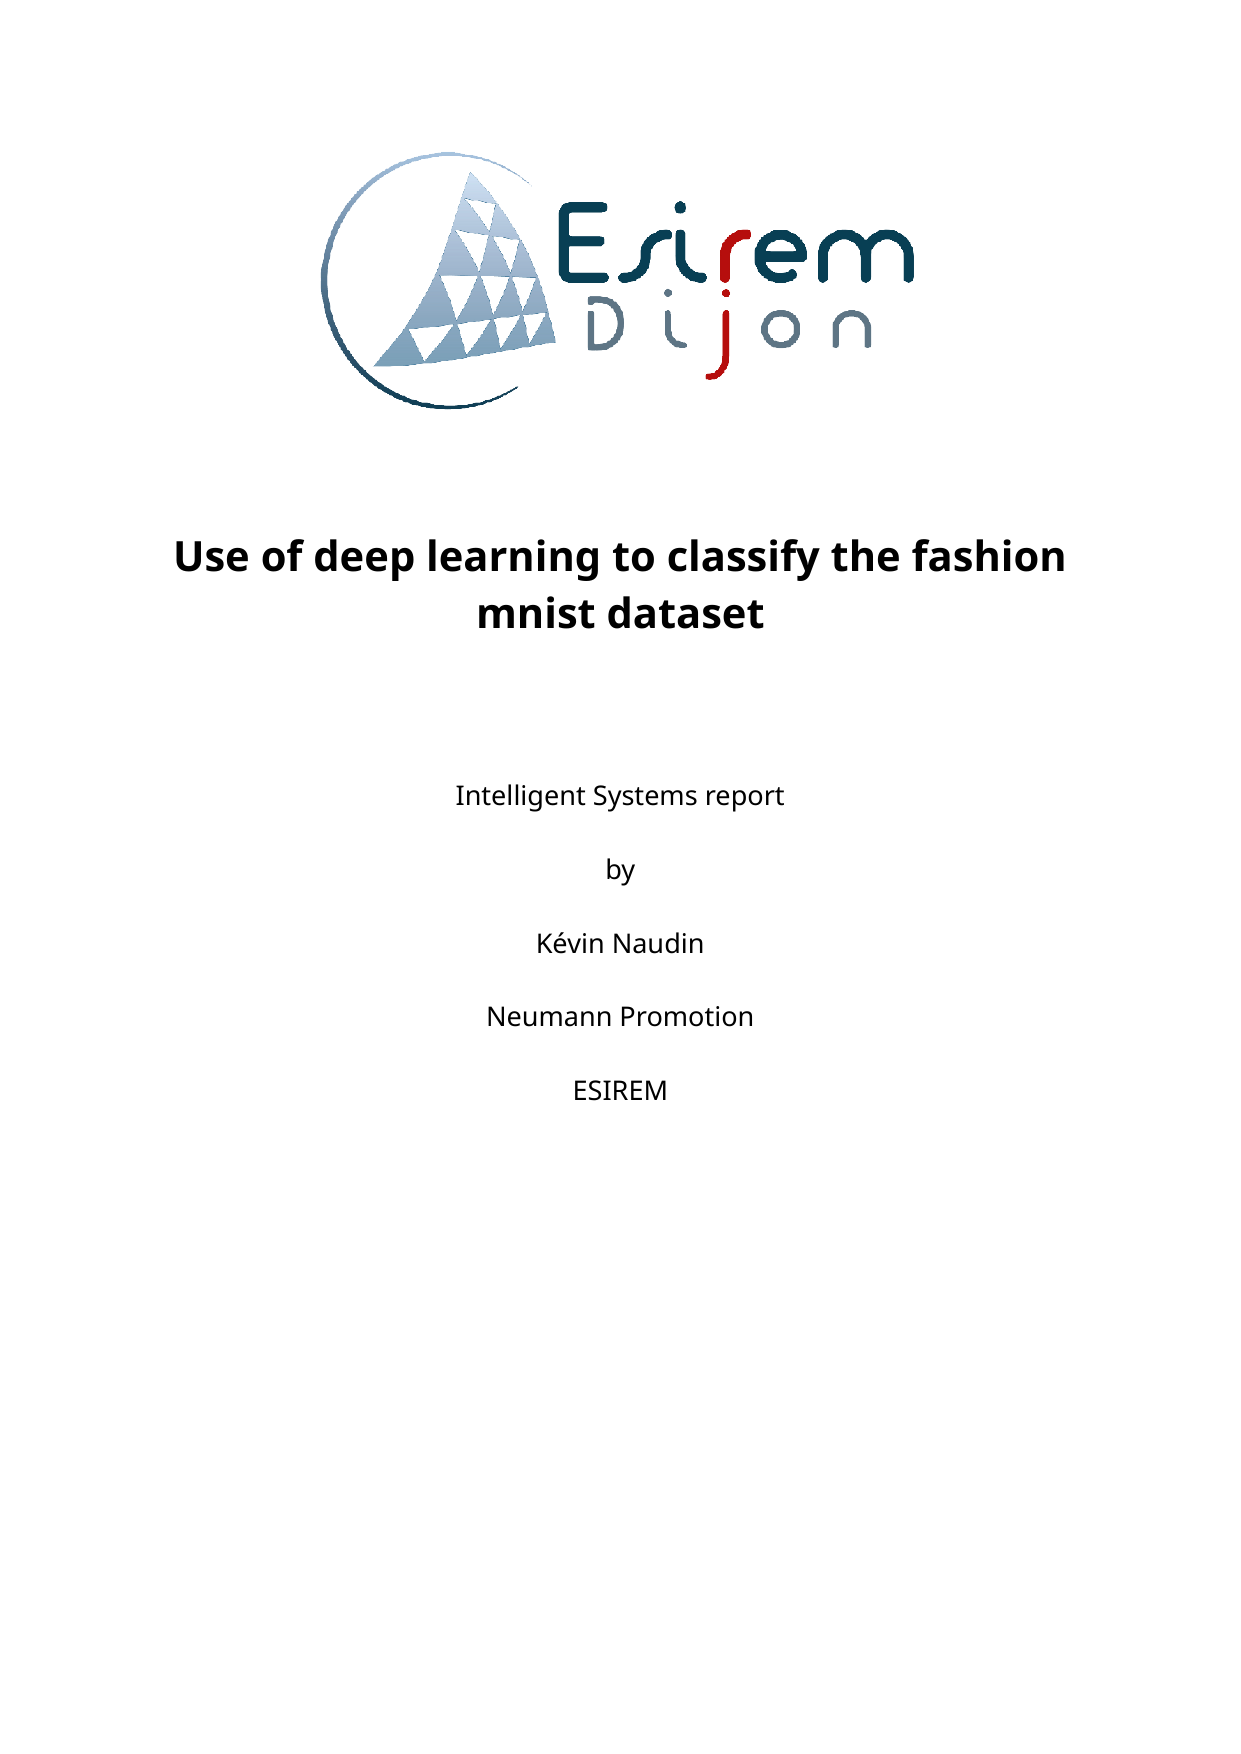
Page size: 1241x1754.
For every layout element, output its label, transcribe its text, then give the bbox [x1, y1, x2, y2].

picture [311, 142, 929, 422]
text Neumann Promotion [118, 998, 1122, 1035]
text Intelligent Systems report [118, 777, 1122, 813]
text Kévin Naudin [118, 924, 1122, 961]
text by [118, 850, 1122, 887]
text ESIREM [118, 1072, 1122, 1108]
text Use of deep learning to classify the fashion mnist dataset [118, 527, 1122, 640]
